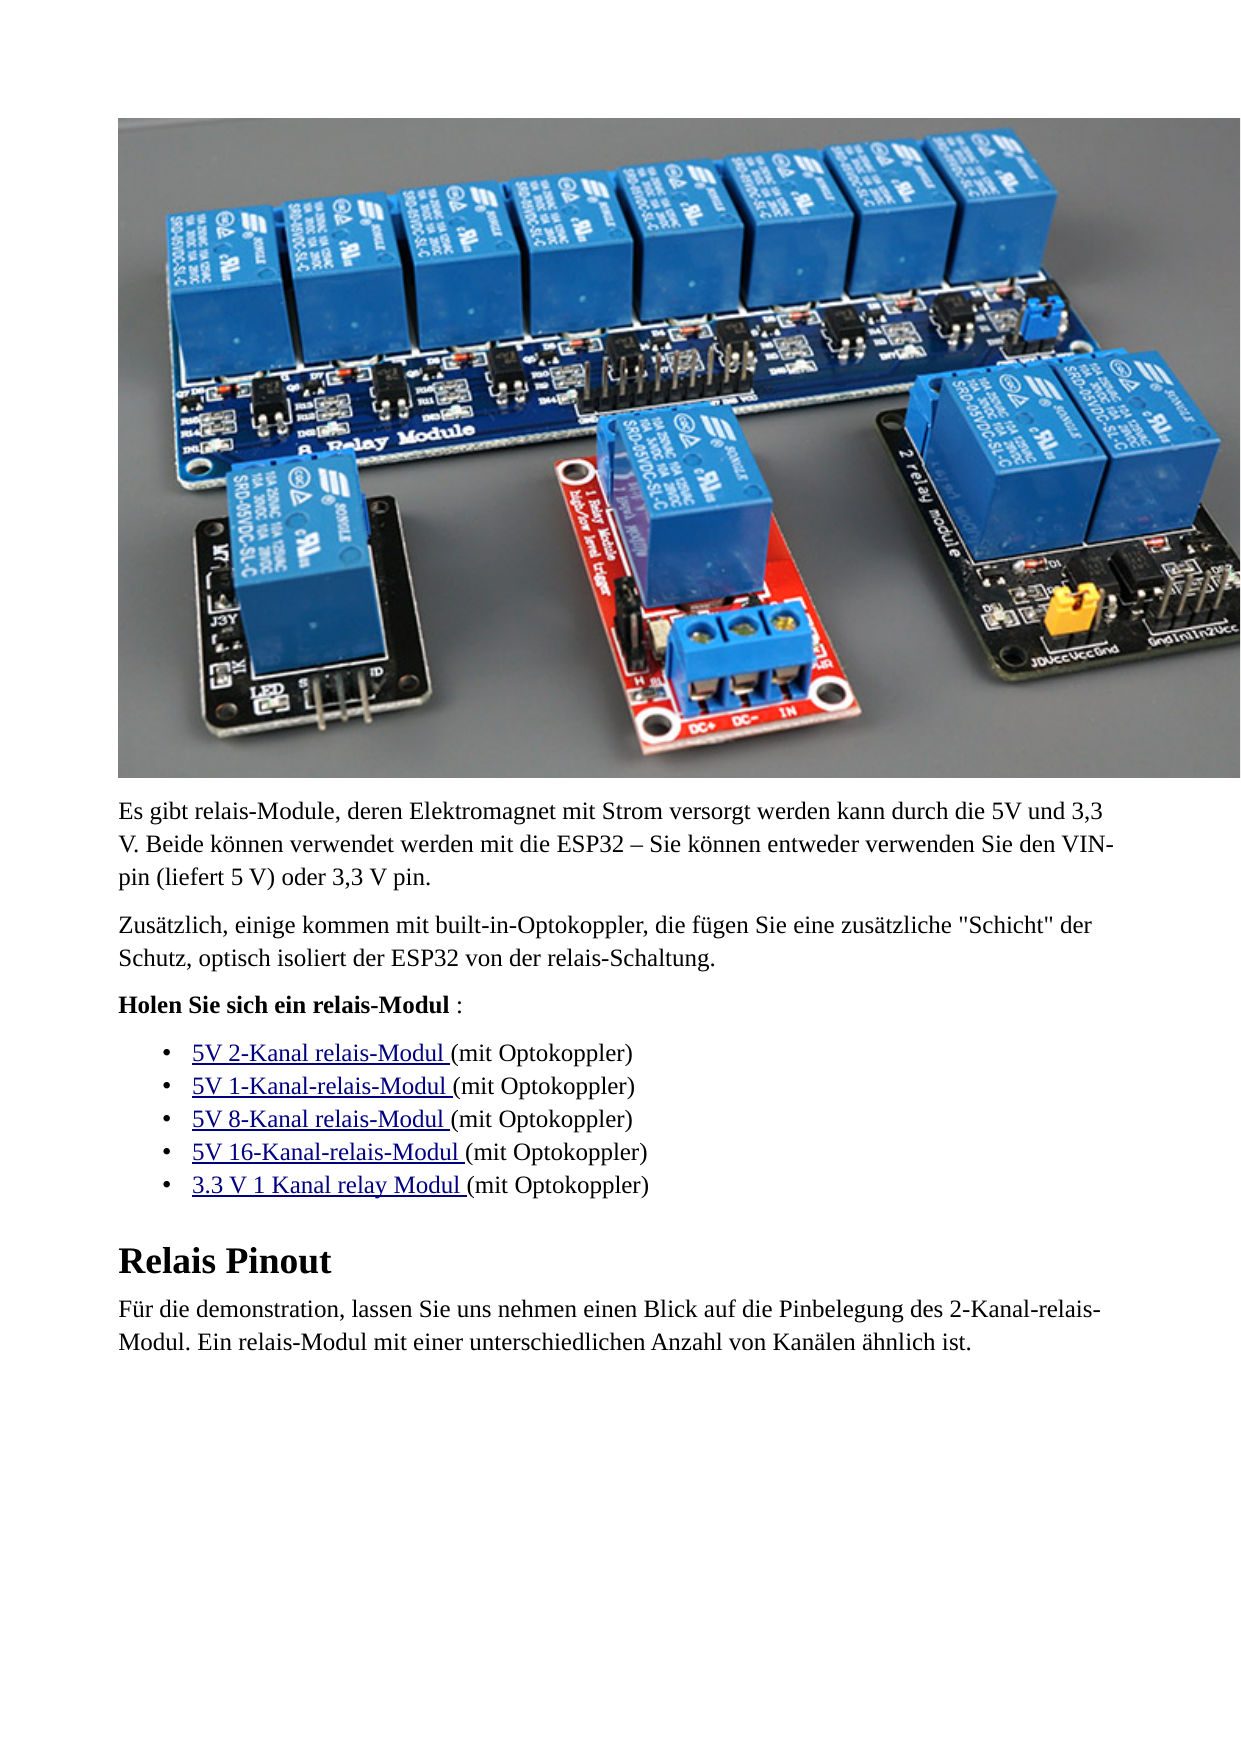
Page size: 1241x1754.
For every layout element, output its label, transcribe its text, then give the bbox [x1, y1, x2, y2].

text Holen Sie sich ein relais-Modul : [118, 991, 1122, 1019]
text Es gibt relais-Module, deren Elektromagnet mit Strom versorgt werden kann durch die 5V und 3,3 V. Beide können verwendet werden mit die ESP32 – Sie können entweder verwenden Sie den VIN-pin (liefert 5 V) oder 3,3 V pin. [118, 796, 1122, 891]
text Zusätzlich, einige kommen mit built-in-Optokoppler, die fügen Sie eine zusätzliche "Schicht" der Schutz, optisch isoliert der ESP32 von der relais-Schaltung. [118, 910, 1122, 972]
list 5V 16-Kanal-relais-Modul (mit Optokoppler) [162, 1137, 1122, 1166]
list 3.3 V 1 Kanal relay Modul (mit Optokoppler) [162, 1170, 1122, 1199]
list 5V 1-Kanal-relais-Modul (mit Optokoppler) [162, 1071, 1122, 1100]
list 5V 8-Kanal relais-Modul (mit Optokoppler) [162, 1104, 1122, 1133]
subtitle Relais Pinout [118, 1239, 1122, 1282]
list 5V 2-Kanal relais-Modul (mit Optokoppler) [162, 1038, 1122, 1067]
text Für die demonstration, lassen Sie uns nehmen einen Blick auf die Pinbelegung des 2-Kanal-relais-Modul. Ein relais-Modul mit einer unterschiedlichen Anzahl von Kanälen ähnlich ist. [118, 1294, 1122, 1356]
picture [118, 118, 1241, 778]
